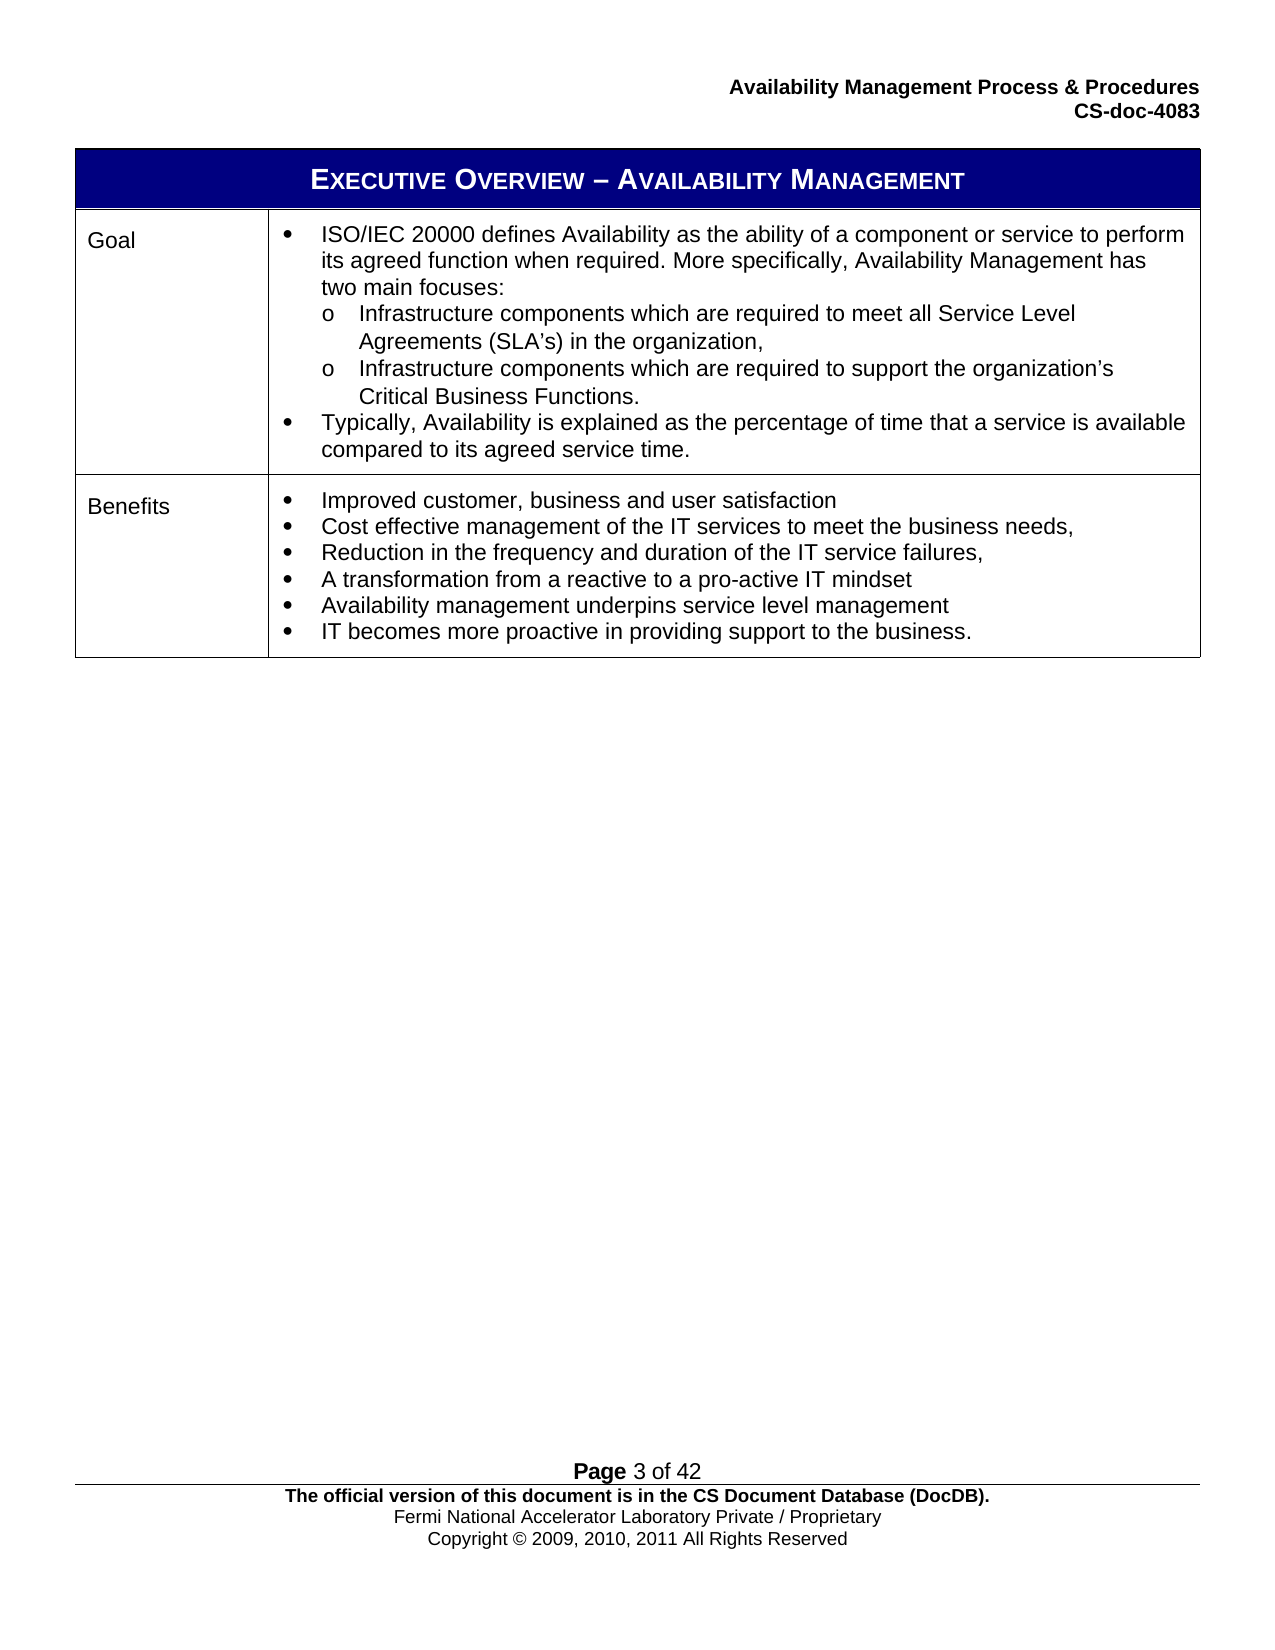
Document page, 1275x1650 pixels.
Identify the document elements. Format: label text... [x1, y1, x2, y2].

table_cell Goal [76, 210, 268, 474]
table_cell Improved customer, business and user satisfaction Cost effective management of the IT services to meet the business needs, Reduction in the frequency and duration of the IT service failures, A transformation from a reactive to a pro-active IT mindset Availability management underpins service level management IT becomes more proactive in providing support to the business. [269, 475, 1200, 657]
table_cell ISO/IEC 20000 defines Availability as the ability of a component or service to perform its agreed function when required. More specifically, Availability Management has two main focuses: Infrastructure components which are required to meet all Service Level Agreements (SLA’s) in the organization, Infrastructure components which are required to support the organization’s Critical Business Functions. Typically, Availability is explained as the percentage of time that a service is available compared to its agreed service time. [269, 210, 1200, 474]
table_cell Benefits [76, 475, 268, 657]
table_header Executive Overview – Availability Management [76, 150, 1200, 208]
